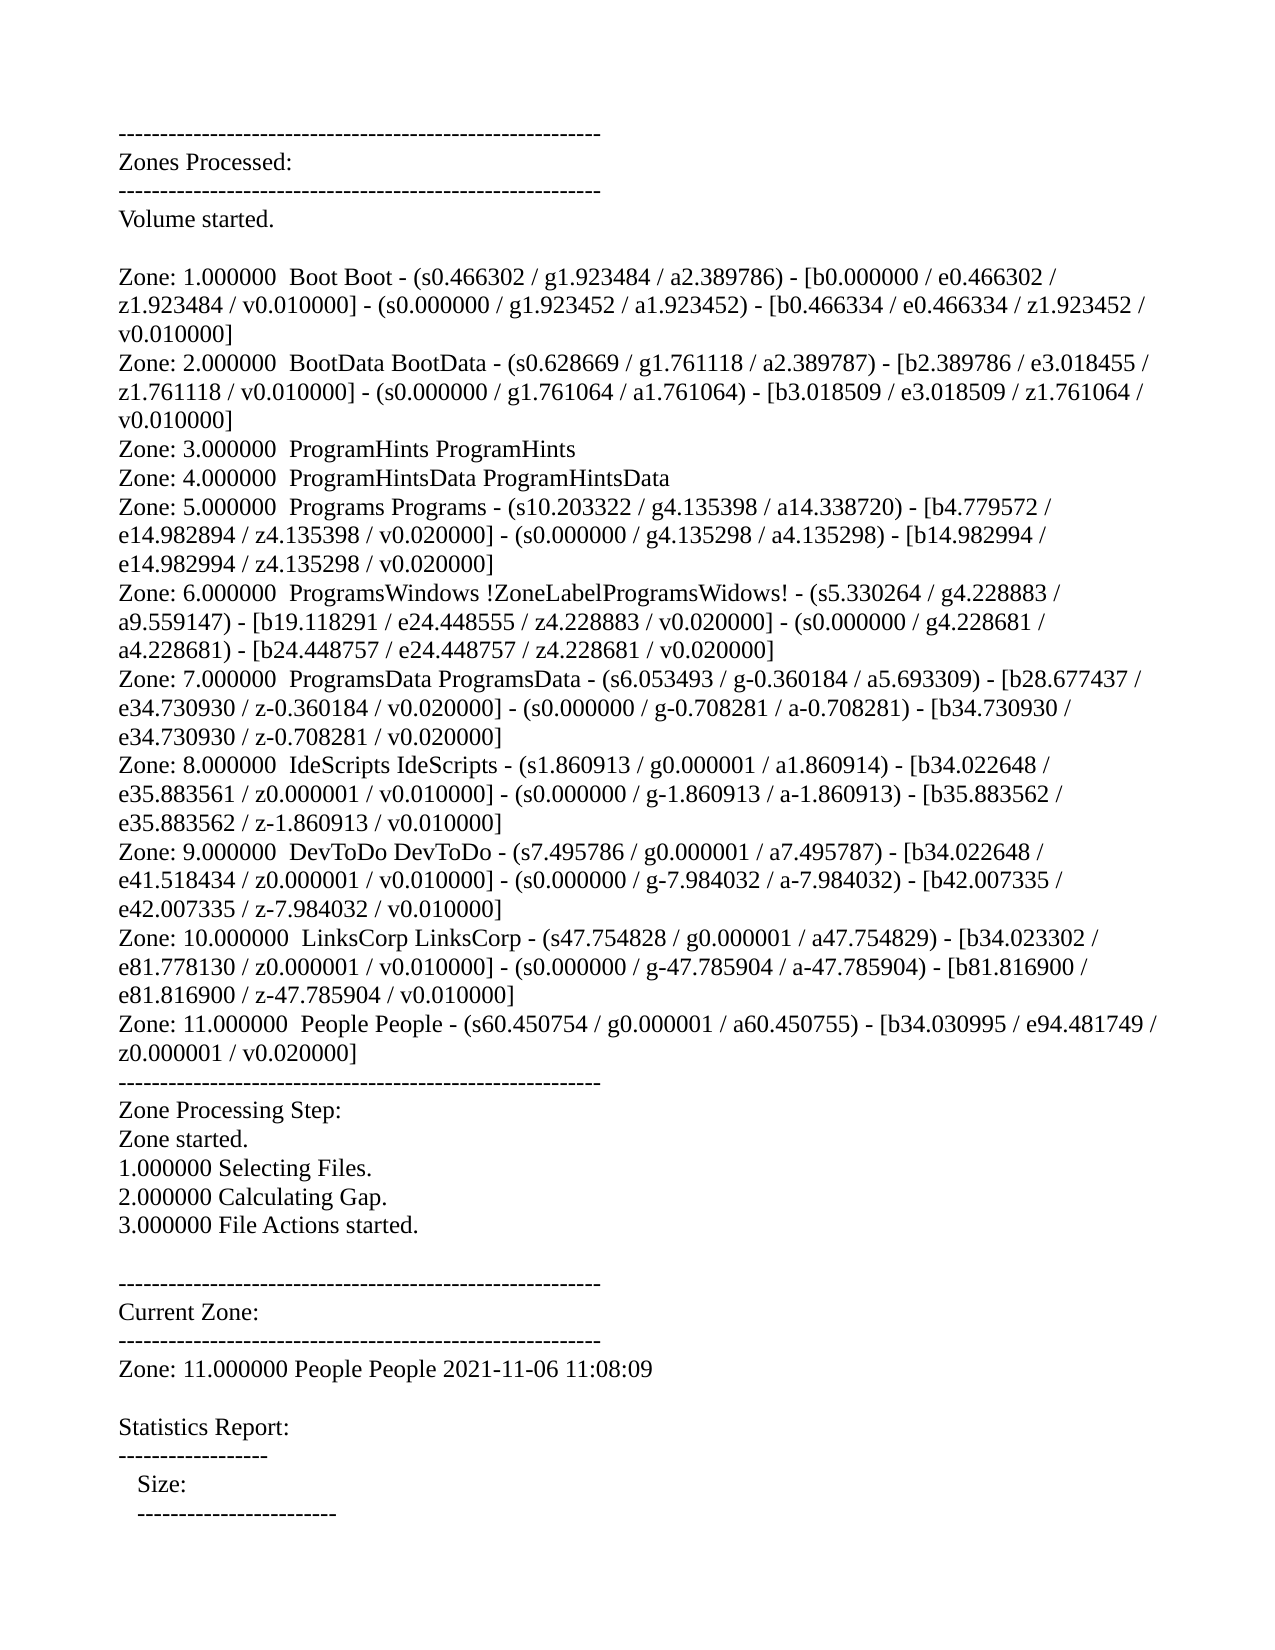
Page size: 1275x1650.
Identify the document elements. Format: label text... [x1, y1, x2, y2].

text Zone: 4.000000 ProgramHintsData ProgramHintsData [118, 463, 1157, 492]
text Statistics Report: [118, 1412, 1157, 1441]
text Size: [118, 1469, 1157, 1498]
text Zone Processing Step: [118, 1096, 1157, 1124]
text Zone: 2.000000 BootData BootData - (s0.628669 / g1.761118 / a2.389787) - [b2.389786 / e3.018455 / z1.761118 / v0.010000] - (s0.000000 / g1.761064 / a1.761064) - [b3.018509 / e3.018509 / z1.761064 / v0.010000] [118, 348, 1157, 434]
text Current Zone: [118, 1297, 1157, 1326]
text ---------------------------------------------------------- [118, 1326, 1157, 1354]
text Zone: 10.000000 LinksCorp LinksCorp - (s47.754828 / g0.000001 / a47.754829) - [b34.023302 / e81.778130 / z0.000001 / v0.010000] - (s0.000000 / g-47.785904 / a-47.785904) - [b81.816900 / e81.816900 / z-47.785904 / v0.010000] [118, 923, 1157, 1009]
text 3.000000 File Actions started. [118, 1211, 1157, 1239]
text Zone: 6.000000 ProgramsWindows !ZoneLabelProgramsWidows! - (s5.330264 / g4.228883 / a9.559147) - [b19.118291 / e24.448555 / z4.228883 / v0.020000] - (s0.000000 / g4.228681 / a4.228681) - [b24.448757 / e24.448757 / z4.228681 / v0.020000] [118, 578, 1157, 664]
text Zone started. [118, 1124, 1157, 1153]
text ---------------------------------------------------------- [118, 176, 1157, 204]
text Zone: 1.000000 Boot Boot - (s0.466302 / g1.923484 / a2.389786) - [b0.000000 / e0.466302 / z1.923484 / v0.010000] - (s0.000000 / g1.923452 / a1.923452) - [b0.466334 / e0.466334 / z1.923452 / v0.010000] [118, 262, 1157, 348]
text Zone: 11.000000 People People 2021-11-06 11:08:09 [118, 1354, 1157, 1383]
text Zone: 11.000000 People People - (s60.450754 / g0.000001 / a60.450755) - [b34.030995 / e94.481749 / z0.000001 / v0.020000] [118, 1009, 1157, 1067]
text ------------------ [118, 1441, 1157, 1469]
text 2.000000 Calculating Gap. [118, 1182, 1157, 1211]
text Zone: 5.000000 Programs Programs - (s10.203322 / g4.135398 / a14.338720) - [b4.779572 / e14.982894 / z4.135398 / v0.020000] - (s0.000000 / g4.135298 / a4.135298) - [b14.982994 / e14.982994 / z4.135298 / v0.020000] [118, 492, 1157, 578]
text Zone: 3.000000 ProgramHints ProgramHints [118, 434, 1157, 463]
text Zone: 7.000000 ProgramsData ProgramsData - (s6.053493 / g-0.360184 / a5.693309) - [b28.677437 / e34.730930 / z-0.360184 / v0.020000] - (s0.000000 / g-0.708281 / a-0.708281) - [b34.730930 / e34.730930 / z-0.708281 / v0.020000] [118, 664, 1157, 751]
text Zone: 9.000000 DevToDo DevToDo - (s7.495786 / g0.000001 / a7.495787) - [b34.022648 / e41.518434 / z0.000001 / v0.010000] - (s0.000000 / g-7.984032 / a-7.984032) - [b42.007335 / e42.007335 / z-7.984032 / v0.010000] [118, 837, 1157, 923]
text Zone: 8.000000 IdeScripts IdeScripts - (s1.860913 / g0.000001 / a1.860914) - [b34.022648 / e35.883561 / z0.000001 / v0.010000] - (s0.000000 / g-1.860913 / a-1.860913) - [b35.883562 / e35.883562 / z-1.860913 / v0.010000] [118, 751, 1157, 837]
text Volume started. [118, 204, 1157, 233]
text Zones Processed: [118, 147, 1157, 176]
text ---------------------------------------------------------- [118, 1067, 1157, 1096]
text ------------------------ [118, 1498, 1157, 1527]
text 1.000000 Selecting Files. [118, 1153, 1157, 1182]
text ---------------------------------------------------------- [118, 1268, 1157, 1297]
text ---------------------------------------------------------- [118, 118, 1157, 147]
